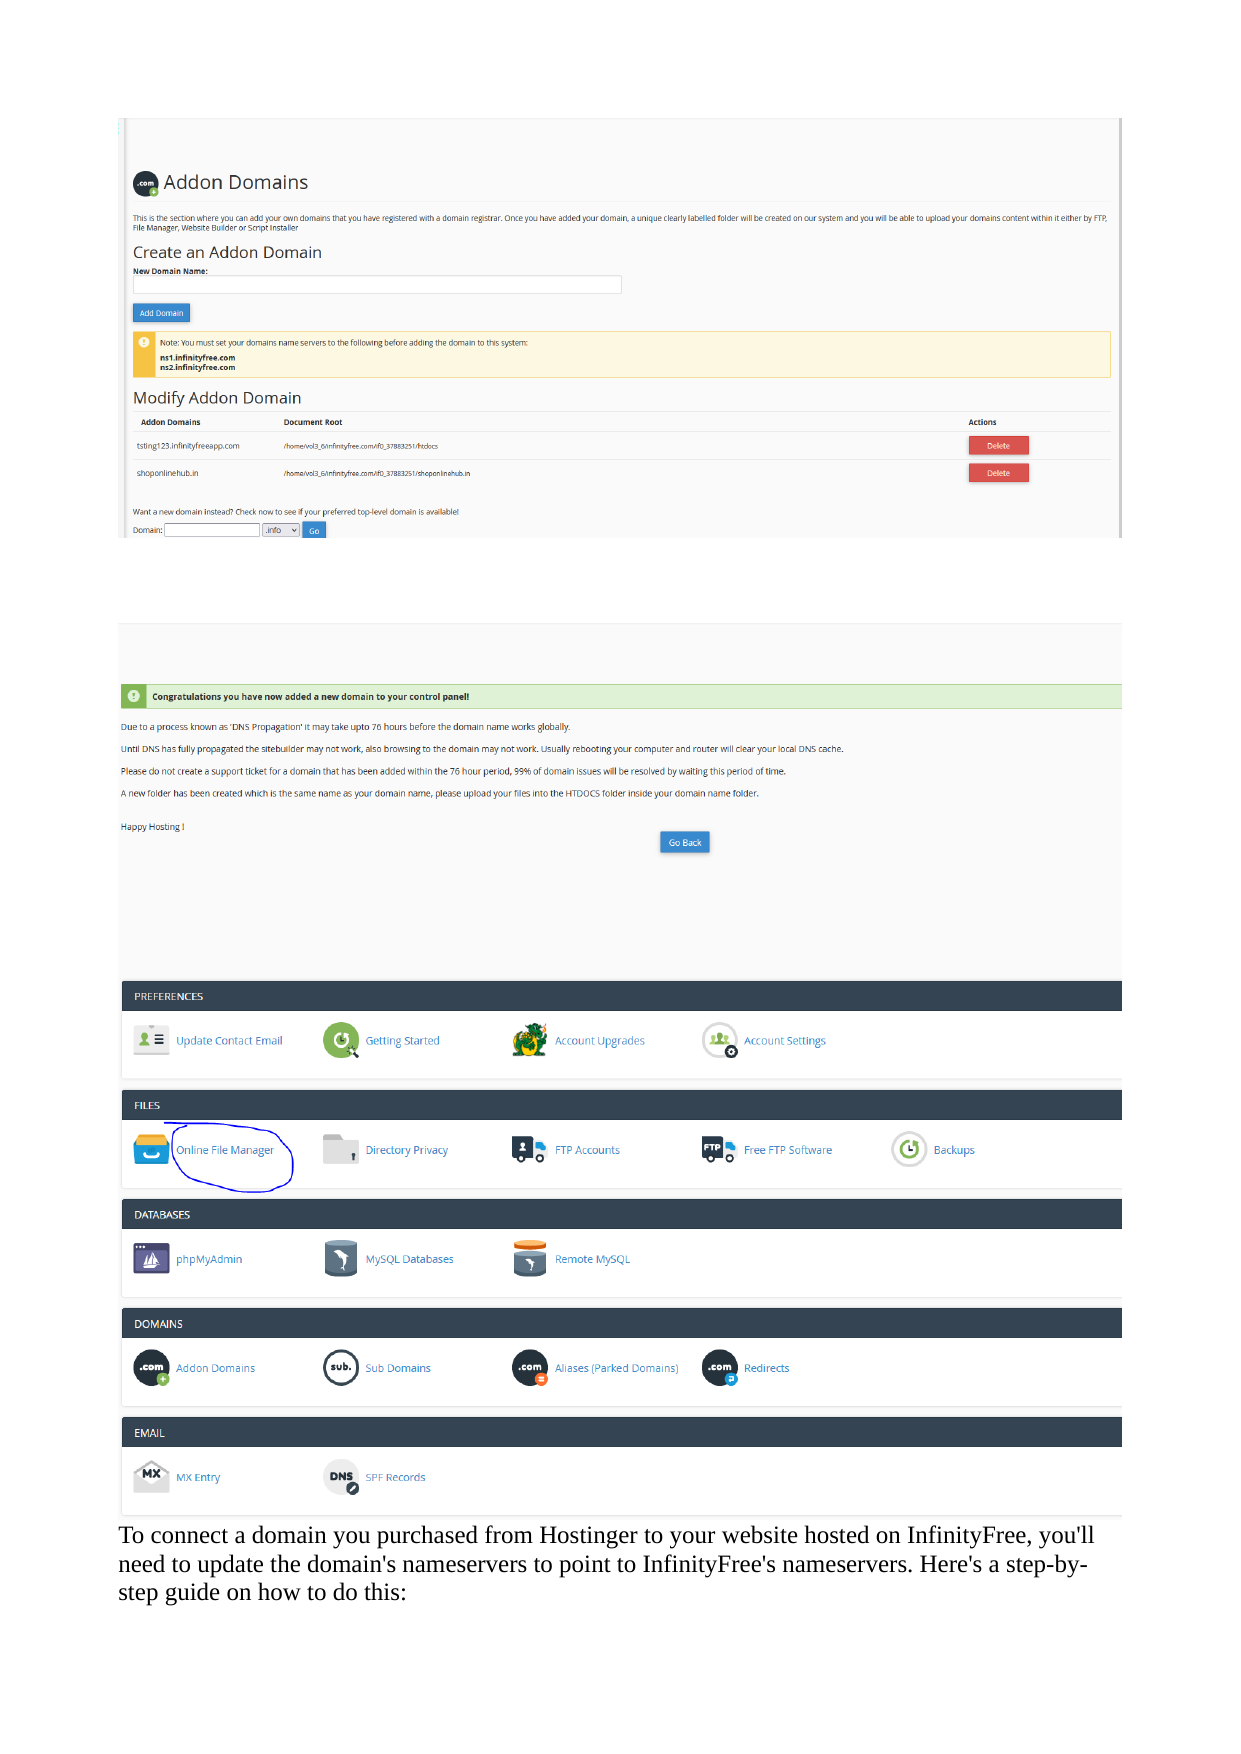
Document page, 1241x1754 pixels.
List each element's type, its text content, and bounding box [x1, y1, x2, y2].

picture [118, 623, 1122, 1520]
picture [118, 118, 1122, 538]
text To connect a domain you purchased from Hostinger to your website hosted on InfinityFree, you'll need to update the domain's nameservers to point to InfinityFree's nameservers. Here's a step-by-step guide on how to do this: [118, 1520, 1122, 1606]
